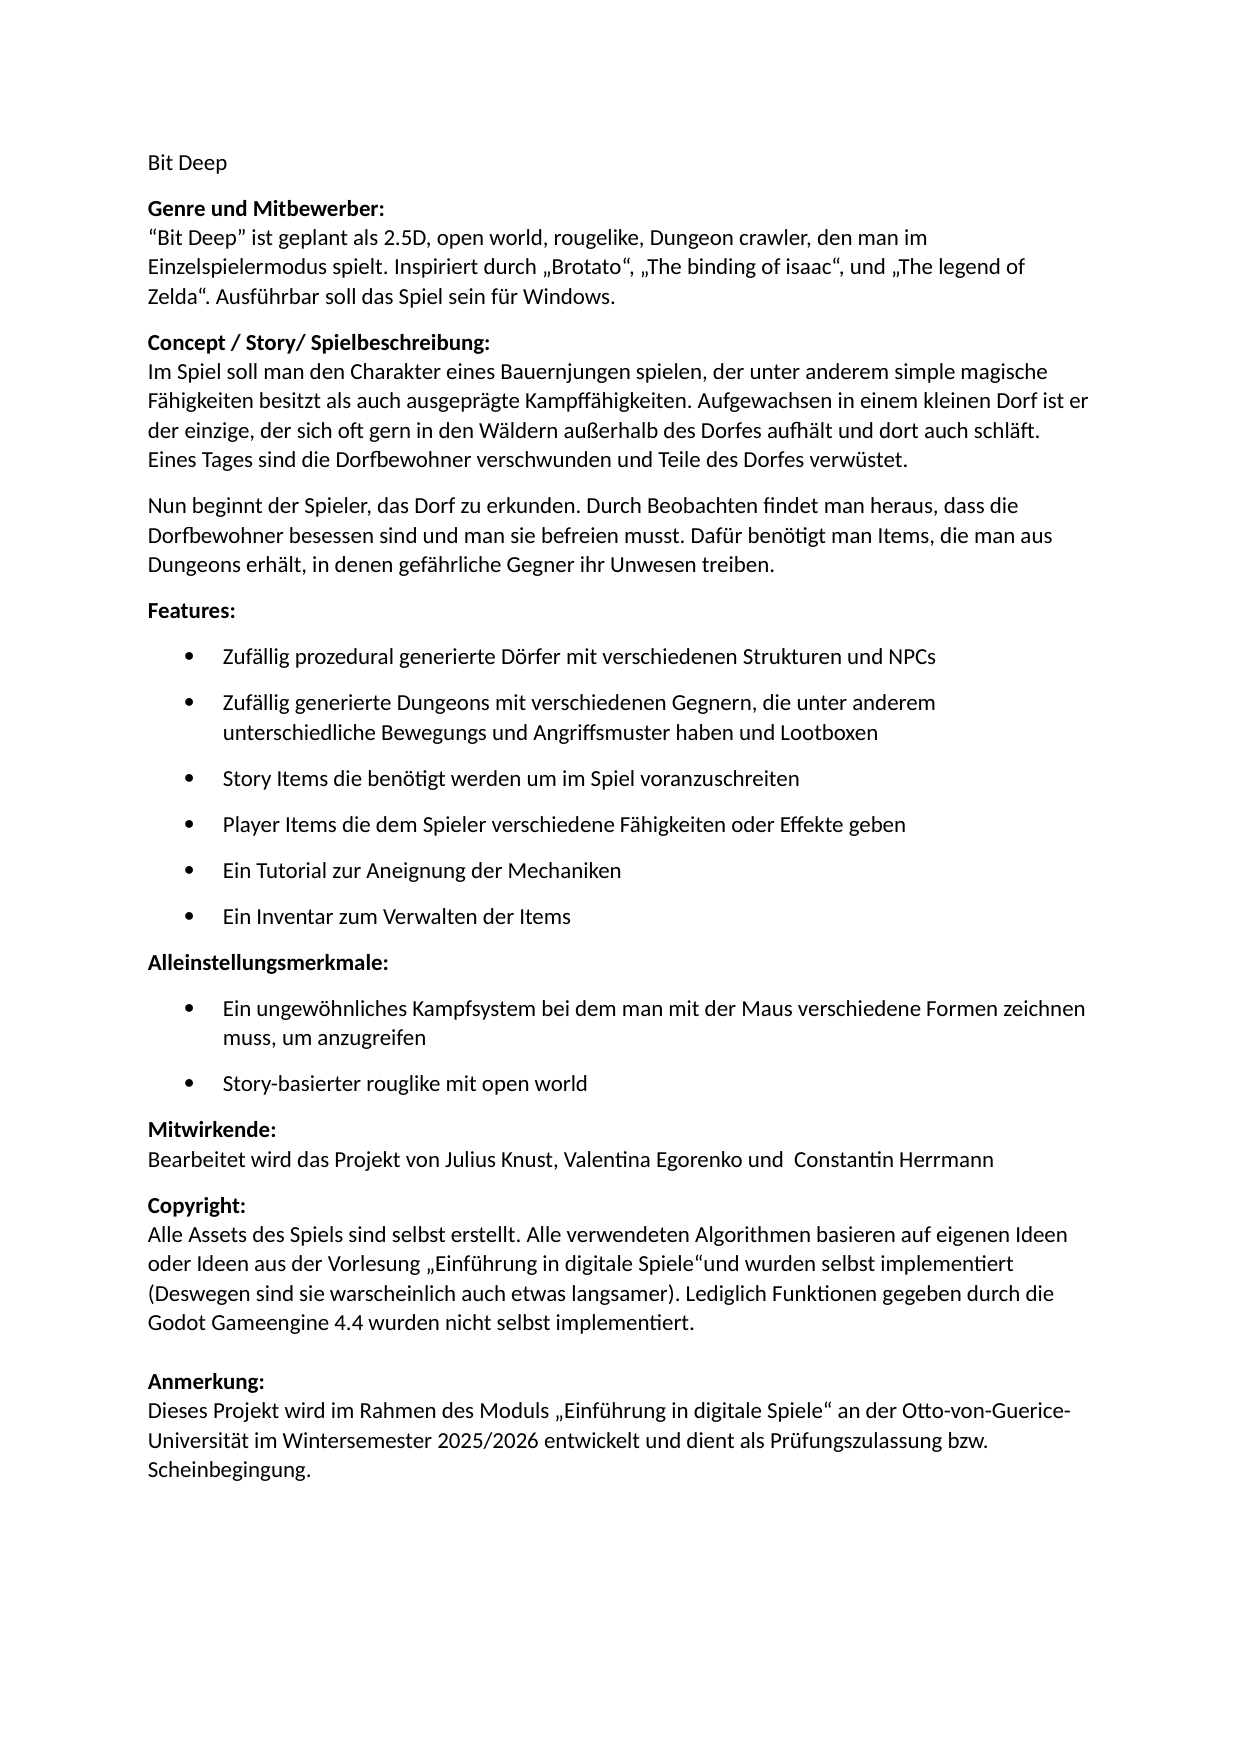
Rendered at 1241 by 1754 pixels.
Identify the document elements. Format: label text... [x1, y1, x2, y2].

list Story Items die benötigt werden um im Spiel voranzuschreiten [185, 764, 1093, 792]
text Genre und Mitbewerber: “Bit Deep” ist geplant als 2.5D, open world, rougelike, Dungeon crawler, den man im Einzelspielermodus spielt. Inspiriert durch „Brotato“, „The binding of isaac“, und „The legend of Zelda“. Ausführbar soll das Spiel sein für Windows. [148, 194, 1093, 310]
text Features: [148, 596, 1093, 624]
text Bit Deep [148, 148, 1093, 176]
list Ein ungewöhnliches Kampfsystem bei dem man mit der Maus verschiedene Formen zeichnen muss, um anzugreifen [185, 994, 1093, 1051]
text Alleinstellungsmerkmale: [148, 948, 1093, 976]
list Story-basierter rouglike mit open world [185, 1069, 1093, 1097]
text Concept / Story/ Spielbeschreibung: Im Spiel soll man den Charakter eines Bauernjungen spielen, der unter anderem simple magische Fähigkeiten besitzt als auch ausgeprägte Kampffähigkeiten. Aufgewachsen in einem kleinen Dorf ist er der einzige, der sich oft gern in den Wäldern außerhalb des Dorfes aufhält und dort auch schläft. Eines Tages sind die Dorfbewohner verschwunden und Teile des Dorfes verwüstet. [148, 328, 1093, 473]
text Nun beginnt der Spieler, das Dorf zu erkunden. Durch Beobachten findet man heraus, dass die Dorfbewohner besessen sind und man sie befreien musst. Dafür benötigt man Items, die man aus Dungeons erhält, in denen gefährliche Gegner ihr Unwesen treiben. [148, 491, 1093, 578]
text Copyright: Alle Assets des Spiels sind selbst erstellt. Alle verwendeten Algorithmen basieren auf eigenen Ideen oder Ideen aus der Vorlesung „Einführung in digitale Spiele“und wurden selbst implementiert (Deswegen sind sie warscheinlich auch etwas langsamer). Lediglich Funktionen gegeben durch die Godot Gameengine 4.4 wurden nicht selbst implementiert. Anmerkung: Dieses Projekt wird im Rahmen des Moduls „Einführung in digitale Spiele“ an der Otto-von-Guerice-Universität im Wintersemester 2025/2026 entwickelt und dient als Prüfungszulassung bzw. Scheinbegingung. [148, 1191, 1093, 1483]
list Zufällig prozedural generierte Dörfer mit verschiedenen Strukturen und NPCs [185, 642, 1093, 670]
list Zufällig generierte Dungeons mit verschiedenen Gegnern, die unter anderem unterschiedliche Bewegungs und Angriffsmuster haben und Lootboxen [185, 688, 1093, 746]
list Player Items die dem Spieler verschiedene Fähigkeiten oder Effekte geben [185, 810, 1093, 838]
text Mitwirkende: Bearbeitet wird das Projekt von Julius Knust, Valentina Egorenko und Constantin Herrmann [148, 1115, 1093, 1173]
list Ein Tutorial zur Aneignung der Mechaniken [185, 856, 1093, 884]
list Ein Inventar zum Verwalten der Items [185, 902, 1093, 930]
